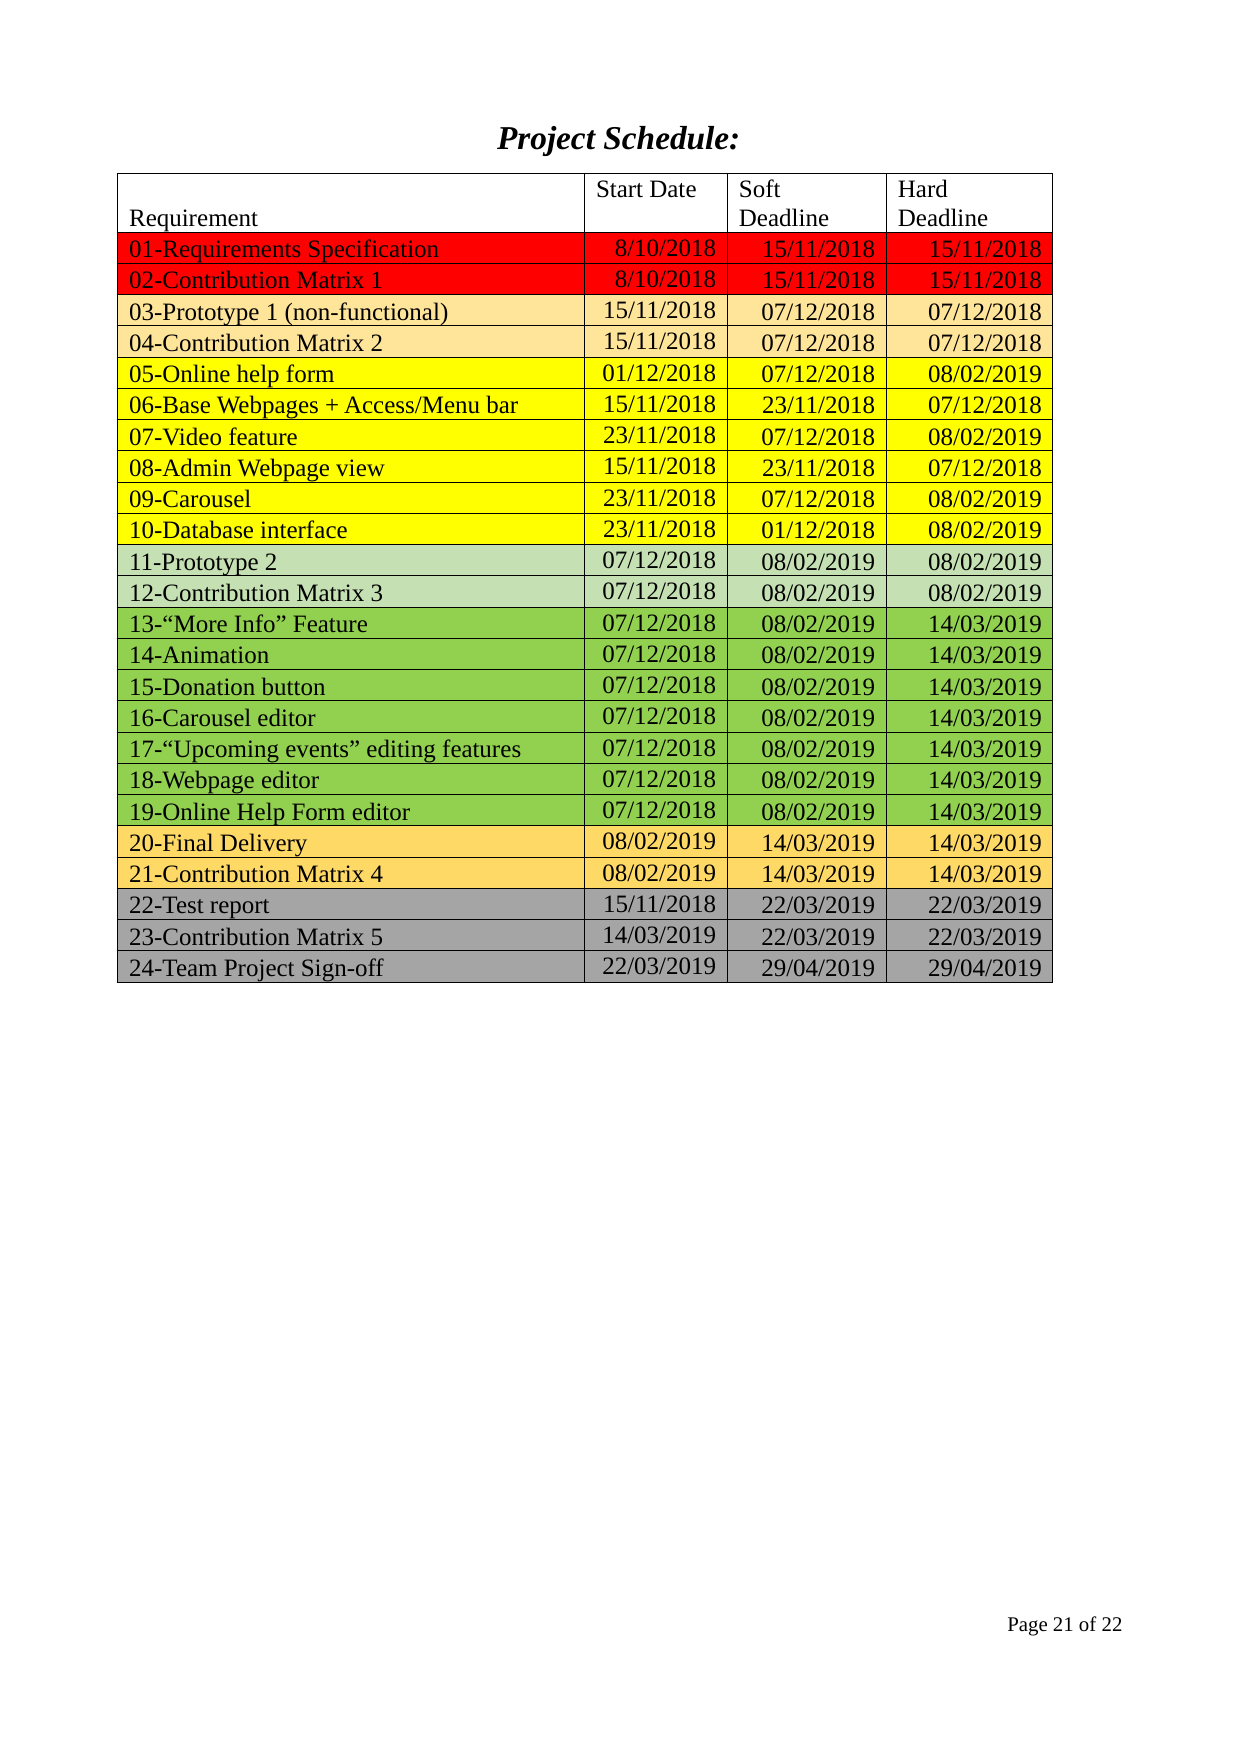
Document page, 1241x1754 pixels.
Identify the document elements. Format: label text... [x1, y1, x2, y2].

table_cell 08/02/2019 [585, 826, 727, 857]
table_cell 15/11/2018 [887, 264, 1052, 294]
table_cell 07/12/2018 [585, 764, 727, 794]
table_cell 08/02/2019 [728, 795, 886, 825]
table_cell 22/03/2019 [585, 951, 727, 982]
table_cell 01/12/2018 [728, 514, 886, 544]
table_cell 14/03/2019 [728, 858, 886, 888]
table_cell 09-Carousel [118, 483, 584, 513]
table_cell 08/02/2019 [728, 701, 886, 732]
table_cell 07/12/2018 [585, 608, 727, 638]
table_cell 08/02/2019 [887, 420, 1052, 450]
table_cell 08/02/2019 [887, 514, 1052, 544]
table_cell 22/03/2019 [728, 920, 886, 950]
table_cell 08-Admin Webpage view [118, 451, 584, 482]
table_cell 05-Online help form [118, 358, 584, 388]
table_cell 08/02/2019 [887, 483, 1052, 513]
table_cell 14/03/2019 [887, 826, 1052, 857]
table_cell 08/02/2019 [887, 545, 1052, 575]
table_cell 15/11/2018 [585, 389, 727, 419]
table_cell 07/12/2018 [728, 483, 886, 513]
table_cell 15/11/2018 [728, 233, 886, 263]
table_cell 22/03/2019 [887, 889, 1052, 919]
table_cell 17-“Upcoming events” editing features [118, 733, 584, 763]
table_header Requirement [118, 174, 584, 232]
table_cell 14/03/2019 [887, 764, 1052, 794]
table_cell 19-Online Help Form editor [118, 795, 584, 825]
table_cell 8/10/2018 [585, 233, 727, 263]
table_cell 14/03/2019 [887, 608, 1052, 638]
table_cell 03-Prototype 1 (non-functional) [118, 295, 584, 325]
table_cell 07/12/2018 [585, 545, 727, 575]
table_cell 14-Animation [118, 639, 584, 669]
table_cell 12-Contribution Matrix 3 [118, 576, 584, 607]
table_cell 15-Donation button [118, 670, 584, 700]
table_cell 8/10/2018 [585, 264, 727, 294]
table_cell 07/12/2018 [585, 670, 727, 700]
table_cell 23/11/2018 [728, 451, 886, 482]
table_cell 21-Contribution Matrix 4 [118, 858, 584, 888]
table_cell 10-Database interface [118, 514, 584, 544]
table_cell 07/12/2018 [728, 295, 886, 325]
table_cell 07/12/2018 [728, 326, 886, 357]
table_cell 15/11/2018 [585, 295, 727, 325]
table_cell 07/12/2018 [585, 795, 727, 825]
table_cell 08/02/2019 [728, 608, 886, 638]
table_cell 20-Final Delivery [118, 826, 584, 857]
table_header Start Date [585, 174, 727, 232]
table_cell 07/12/2018 [728, 358, 886, 388]
table_cell 14/03/2019 [887, 733, 1052, 763]
table_cell 08/02/2019 [887, 358, 1052, 388]
table_cell 24-Team Project Sign-off [118, 951, 584, 982]
table_cell 16-Carousel editor [118, 701, 584, 732]
table_cell 08/02/2019 [728, 670, 886, 700]
table_cell 23/11/2018 [585, 420, 727, 450]
table_cell 01/12/2018 [585, 358, 727, 388]
table_cell 07/12/2018 [887, 295, 1052, 325]
table_cell 22/03/2019 [887, 920, 1052, 950]
table_cell 14/03/2019 [887, 858, 1052, 888]
table_cell 07/12/2018 [585, 639, 727, 669]
list Project Schedule: [118, 118, 1122, 156]
table_header Hard Deadline [887, 174, 1052, 232]
table_header Soft Deadline [728, 174, 886, 232]
table_cell 07/12/2018 [585, 733, 727, 763]
table_cell 14/03/2019 [887, 670, 1052, 700]
table_cell 07/12/2018 [728, 420, 886, 450]
table_cell 07/12/2018 [585, 576, 727, 607]
table_cell 02-Contribution Matrix 1 [118, 264, 584, 294]
table_cell 22-Test report [118, 889, 584, 919]
table_cell 14/03/2019 [887, 639, 1052, 669]
table_cell 08/02/2019 [728, 764, 886, 794]
table_cell 07/12/2018 [585, 701, 727, 732]
table_cell 14/03/2019 [585, 920, 727, 950]
table_cell 08/02/2019 [887, 576, 1052, 607]
table_cell 18-Webpage editor [118, 764, 584, 794]
table_cell 04-Contribution Matrix 2 [118, 326, 584, 357]
table_cell 14/03/2019 [887, 795, 1052, 825]
table_cell 08/02/2019 [728, 545, 886, 575]
table_cell 11-Prototype 2 [118, 545, 584, 575]
table_cell 23/11/2018 [585, 483, 727, 513]
table_cell 14/03/2019 [887, 701, 1052, 732]
table_cell 07/12/2018 [887, 389, 1052, 419]
table_cell 07-Video feature [118, 420, 584, 450]
table_cell 15/11/2018 [728, 264, 886, 294]
table_cell 06-Base Webpages + Access/Menu bar [118, 389, 584, 419]
table_cell 08/02/2019 [728, 639, 886, 669]
table_cell 08/02/2019 [585, 858, 727, 888]
table_cell 14/03/2019 [728, 826, 886, 857]
table_cell 29/04/2019 [728, 951, 886, 982]
table_cell 15/11/2018 [585, 451, 727, 482]
table_cell 07/12/2018 [887, 326, 1052, 357]
table_cell 15/11/2018 [887, 233, 1052, 263]
table_cell 23/11/2018 [728, 389, 886, 419]
table_cell 23/11/2018 [585, 514, 727, 544]
table_cell 15/11/2018 [585, 326, 727, 357]
table_cell 22/03/2019 [728, 889, 886, 919]
table_cell 15/11/2018 [585, 889, 727, 919]
table_cell 07/12/2018 [887, 451, 1052, 482]
table_cell 29/04/2019 [887, 951, 1052, 982]
table_cell 23-Contribution Matrix 5 [118, 920, 584, 950]
table_cell 08/02/2019 [728, 733, 886, 763]
table_cell 08/02/2019 [728, 576, 886, 607]
table_cell 01-Requirements Specification [118, 233, 584, 263]
table_cell 13-“More Info” Feature [118, 608, 584, 638]
